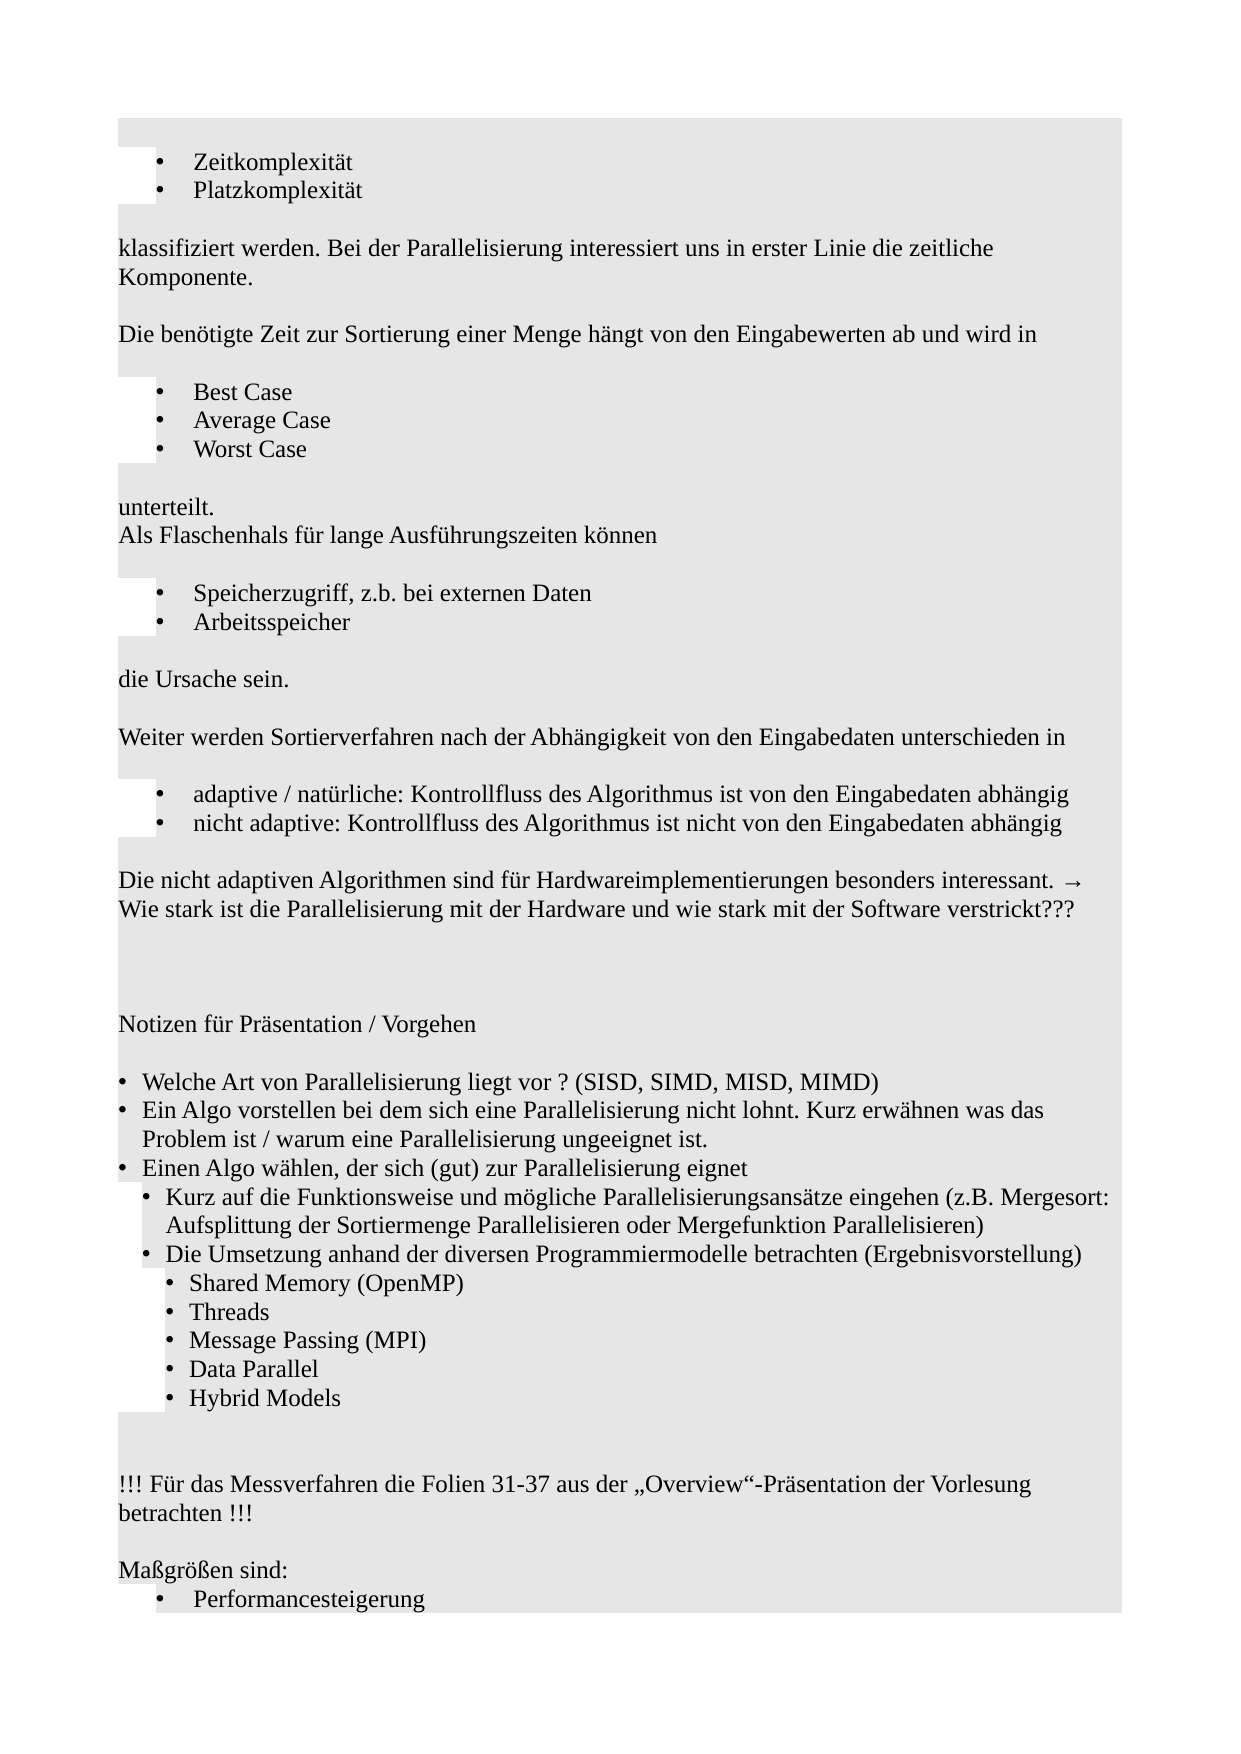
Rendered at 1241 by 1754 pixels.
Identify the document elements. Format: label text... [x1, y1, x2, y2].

text unterteilt. [118, 492, 1122, 521]
list adaptive / natürliche: Kontrollfluss des Algorithmus ist von den Eingabedaten abhängig [156, 779, 1122, 808]
list Hybrid Models [165, 1383, 1122, 1412]
list Data Parallel [165, 1354, 1122, 1383]
text Weiter werden Sortierverfahren nach der Abhängigkeit von den Eingabedaten unterschieden in [118, 722, 1122, 751]
list Einen Algo wählen, der sich (gut) zur Parallelisierung eignet [118, 1153, 1122, 1182]
list Threads [165, 1297, 1122, 1326]
list Kurz auf die Funktionsweise und mögliche Parallelisierungsansätze eingehen (z.B. Mergesort: Aufsplittung der Sortiermenge Parallelisieren oder Mergefunktion Parallelisieren) [142, 1182, 1122, 1239]
text !!! Für das Messverfahren die Folien 31-37 aus der „Overview“-Präsentation der Vorlesung betrachten !!! [118, 1469, 1122, 1527]
text Die benötigte Zeit zur Sortierung einer Menge hängt von den Eingabewerten ab und wird in [118, 319, 1122, 348]
list Die Umsetzung anhand der diversen Programmiermodelle betrachten (Ergebnisvorstellung) [142, 1239, 1122, 1268]
list Worst Case [156, 434, 1122, 463]
list Arbeitsspeicher [156, 607, 1122, 636]
list Ein Algo vorstellen bei dem sich eine Parallelisierung nicht lohnt. Kurz erwähnen was das Problem ist / warum eine Parallelisierung ungeeignet ist. [118, 1096, 1122, 1153]
list Best Case [156, 377, 1122, 406]
text Notizen für Präsentation / Vorgehen [118, 1009, 1122, 1038]
text Maßgrößen sind: [118, 1556, 1122, 1584]
text Die nicht adaptiven Algorithmen sind für Hardwareimplementierungen besonders interessant. → Wie stark ist die Parallelisierung mit der Hardware und wie stark mit der Software verstrickt??? [118, 866, 1122, 923]
list Zeitkomplexität [156, 147, 1122, 176]
list Shared Memory (OpenMP) [165, 1268, 1122, 1297]
text klassifiziert werden. Bei der Parallelisierung interessiert uns in erster Linie die zeitliche Komponente. [118, 233, 1122, 291]
list Speicherzugriff, z.b. bei externen Daten [156, 578, 1122, 607]
list Welche Art von Parallelisierung liegt vor ? (SISD, SIMD, MISD, MIMD) [118, 1067, 1122, 1096]
list Platzkomplexität [156, 176, 1122, 204]
list nicht adaptive: Kontrollfluss des Algorithmus ist nicht von den Eingabedaten abhängig [156, 808, 1122, 837]
text die Ursache sein. [118, 664, 1122, 693]
list Message Passing (MPI) [165, 1326, 1122, 1354]
list Performancesteigerung [156, 1584, 1122, 1613]
text Als Flaschenhals für lange Ausführungszeiten können [118, 521, 1122, 549]
list Average Case [156, 406, 1122, 434]
